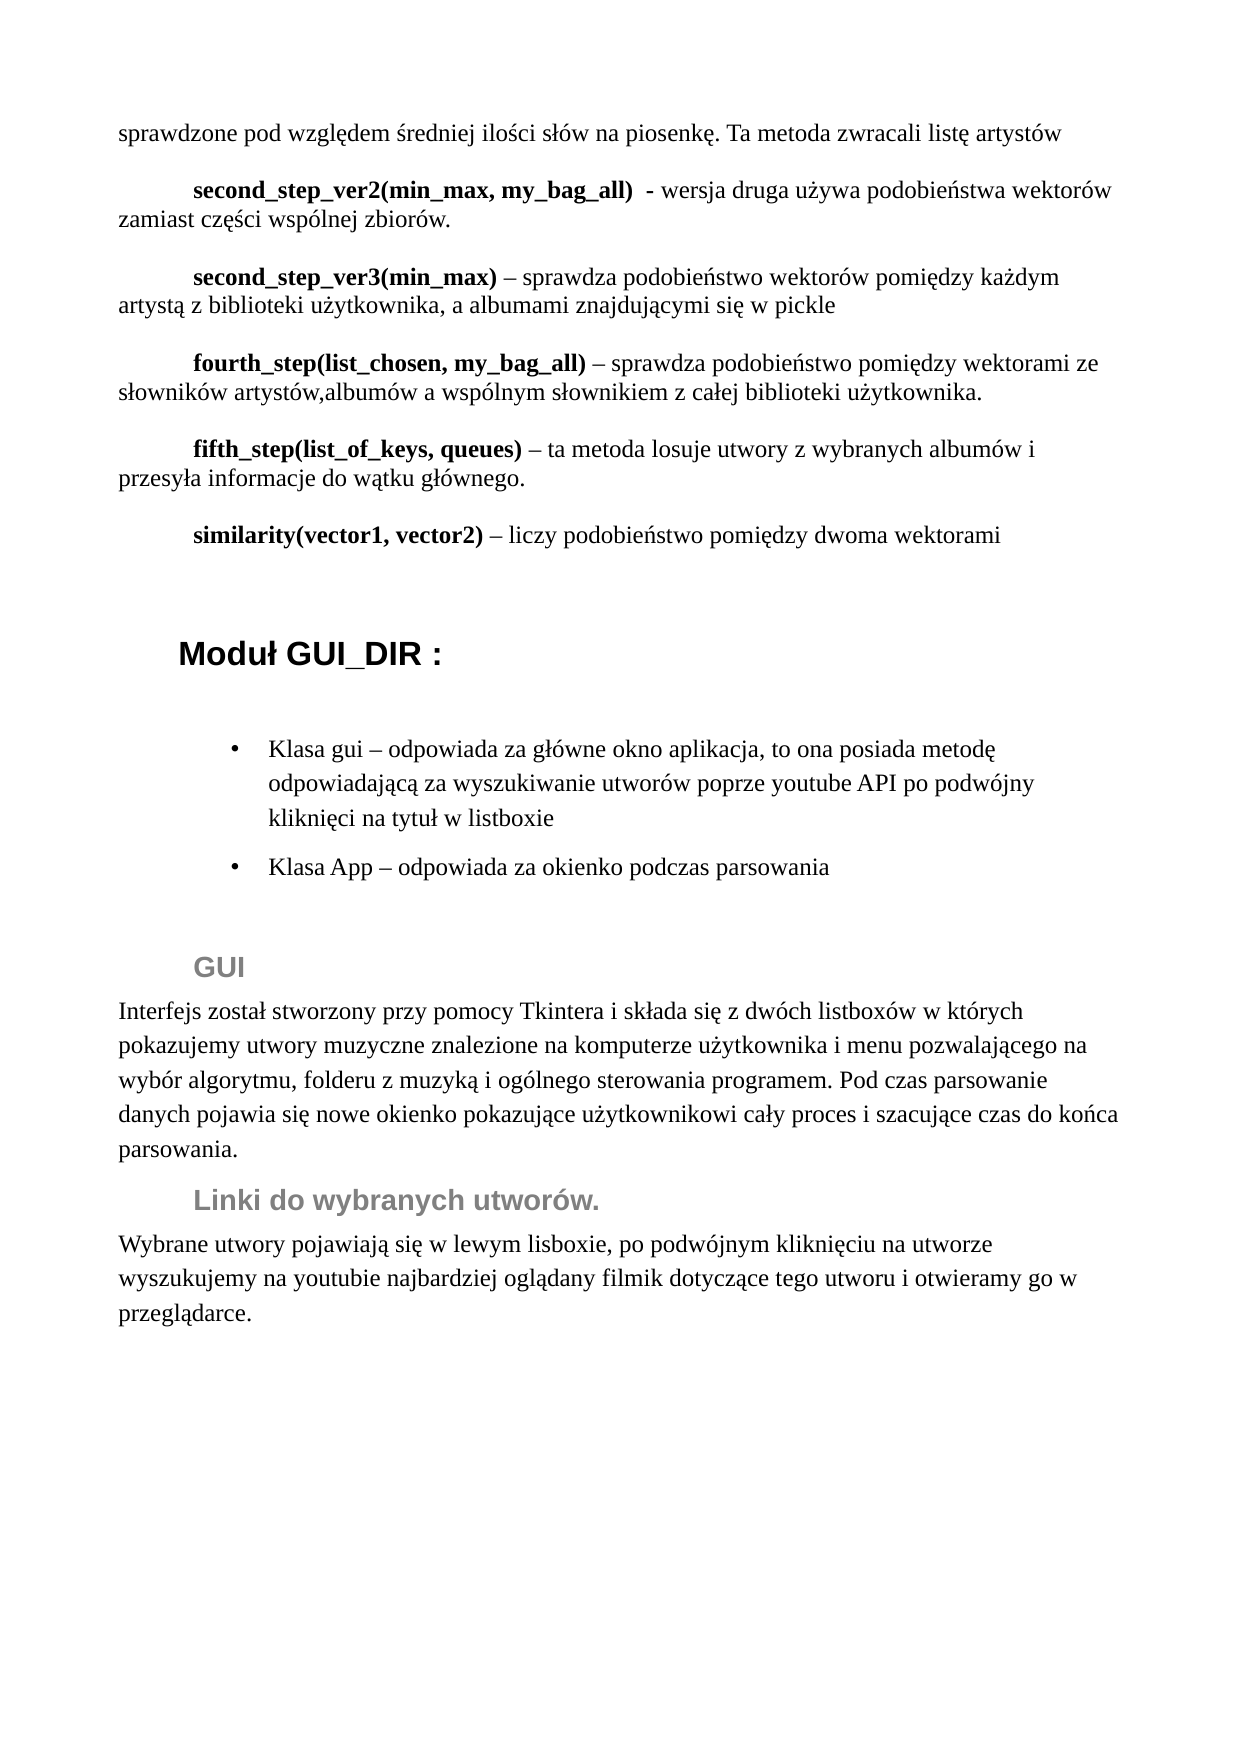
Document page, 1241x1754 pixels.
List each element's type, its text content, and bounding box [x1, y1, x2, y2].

text sprawdzone pod względem średniej ilości słów na piosenkę. Ta metoda zwracali listę artystów [118, 118, 1122, 147]
subtitle Moduł GUI_DIR : [118, 633, 1122, 672]
text similarity(vector1, vector2) – liczy podobieństwo pomiędzy dwoma wektorami [118, 521, 1122, 549]
subtitle GUI [118, 950, 1122, 983]
text Interfejs został stworzony przy pomocy Tkintera i składa się z dwóch listboxów w których pokazujemy utwory muzyczne znalezione na komputerze użytkownika i menu pozwalającego na wybór algorytmu, folderu z muzyką i ogólnego sterowania programem. Pod czas parsowanie danych pojawia się nowe okienko pokazujące użytkownikowi cały proces i szacujące czas do końca parsowania. [118, 996, 1122, 1162]
text second_step_ver2(min_max, my_bag_all) - wersja druga używa podobieństwa wektorów zamiast części wspólnej zbiorów. [118, 176, 1122, 233]
text fifth_step(list_of_keys, queues) – ta metoda losuje utwory z wybranych albumów i przesyła informacje do wątku głównego. [118, 434, 1122, 492]
list Klasa gui – odpowiada za główne okno aplikacja, to ona posiada metodę odpowiadającą za wyszukiwanie utworów poprze youtube API po podwójny kliknięci na tytuł w listboxie [231, 734, 1122, 831]
list Klasa App – odpowiada za okienko podczas parsowania [231, 852, 1122, 880]
text fourth_step(list_chosen, my_bag_all) – sprawdza podobieństwo pomiędzy wektorami ze słowników artystów,albumów a wspólnym słownikiem z całej biblioteki użytkownika. [118, 348, 1122, 406]
text second_step_ver3(min_max) – sprawdza podobieństwo wektorów pomiędzy każdym artystą z biblioteki użytkownika, a albumami znajdującymi się w pickle [118, 262, 1122, 319]
subtitle Linki do wybranych utworów. [118, 1183, 1122, 1216]
text Wybrane utwory pojawiają się w lewym lisboxie, po podwójnym kliknięciu na utworze wyszukujemy na youtubie najbardziej oglądany filmik dotyczące tego utworu i otwieramy go w przeglądarce. [118, 1229, 1122, 1327]
